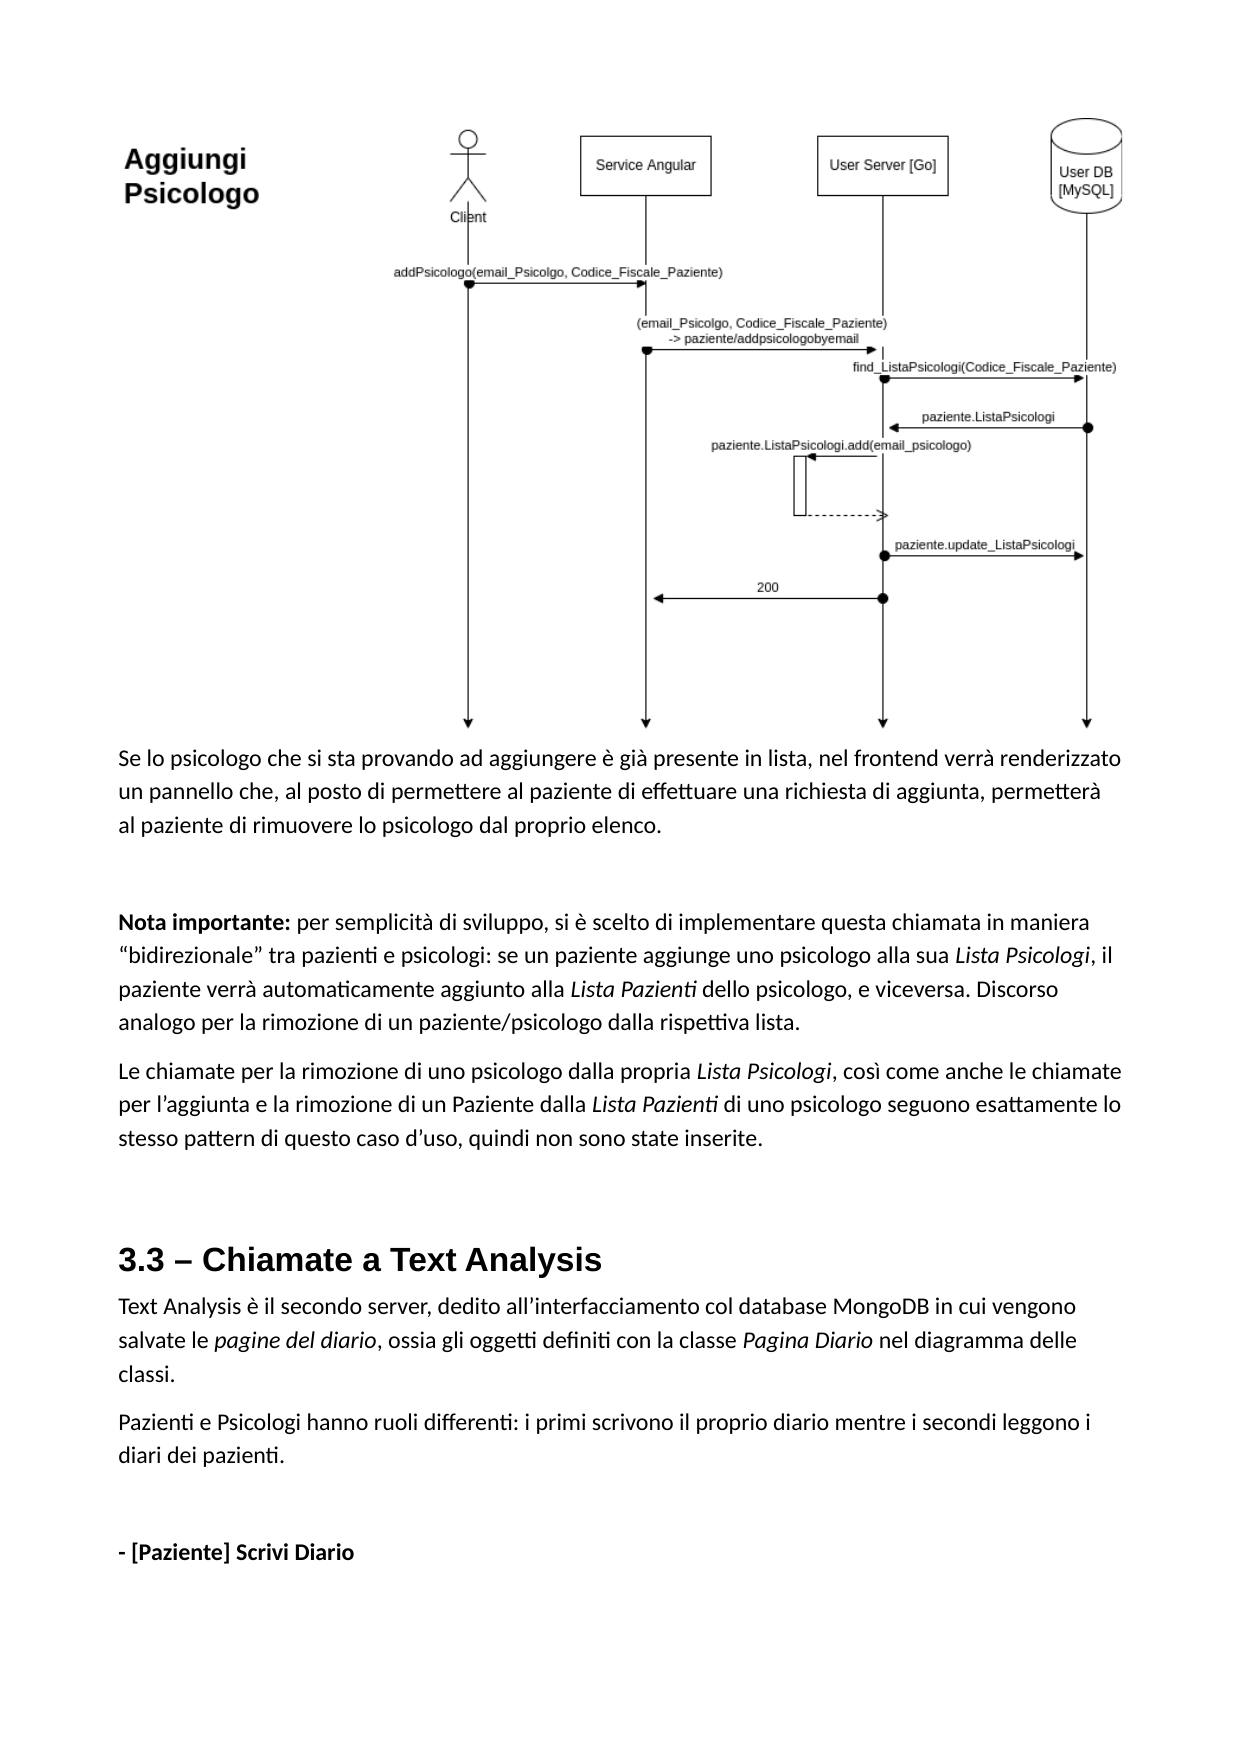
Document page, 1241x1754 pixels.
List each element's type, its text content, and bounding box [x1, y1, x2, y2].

text Text Analysis è il secondo server, dedito all’interfacciamento col database MongoDB in cui vengono salvate le pagine del diario, ossia gli oggetti definiti con la classe Pagina Diario nel diagramma delle classi. [118, 1291, 1122, 1388]
picture [118, 118, 1123, 739]
text Le chiamate per la rimozione di uno psicologo dalla propria Lista Psicologi, così come anche le chiamate per l’aggiunta e la rimozione di un Paziente dalla Lista Pazienti di uno psicologo seguono esattamente lo stesso pattern di questo caso d’uso, quindi non sono state inserite. [118, 1056, 1122, 1152]
subtitle 3.3 – Chiamate a Text Analysis [118, 1240, 1122, 1279]
text Nota importante: per semplicità di sviluppo, si è scelto di implementare questa chiamata in maniera “bidirezionale” tra pazienti e psicologi: se un paziente aggiunge uno psicologo alla sua Lista Psicologi, il paziente verrà automaticamente aggiunto alla Lista Pazienti dello psicologo, e viceversa. Discorso analogo per la rimozione di un paziente/psicologo dalla rispettiva lista. [118, 907, 1122, 1037]
text Pazienti e Psicologi hanno ruoli differenti: i primi scrivono il proprio diario mentre i secondi leggono i diari dei pazienti. [118, 1407, 1122, 1470]
text Se lo psicologo che si sta provando ad aggiungere è già presente in lista, nel frontend verrà renderizzato un pannello che, al posto di permettere al paziente di effettuare una richiesta di aggiunta, permetterà al paziente di rimuovere lo psicologo dal proprio elenco. [118, 739, 1122, 839]
text - [Paziente] Scrivi Diario [118, 1537, 1122, 1566]
